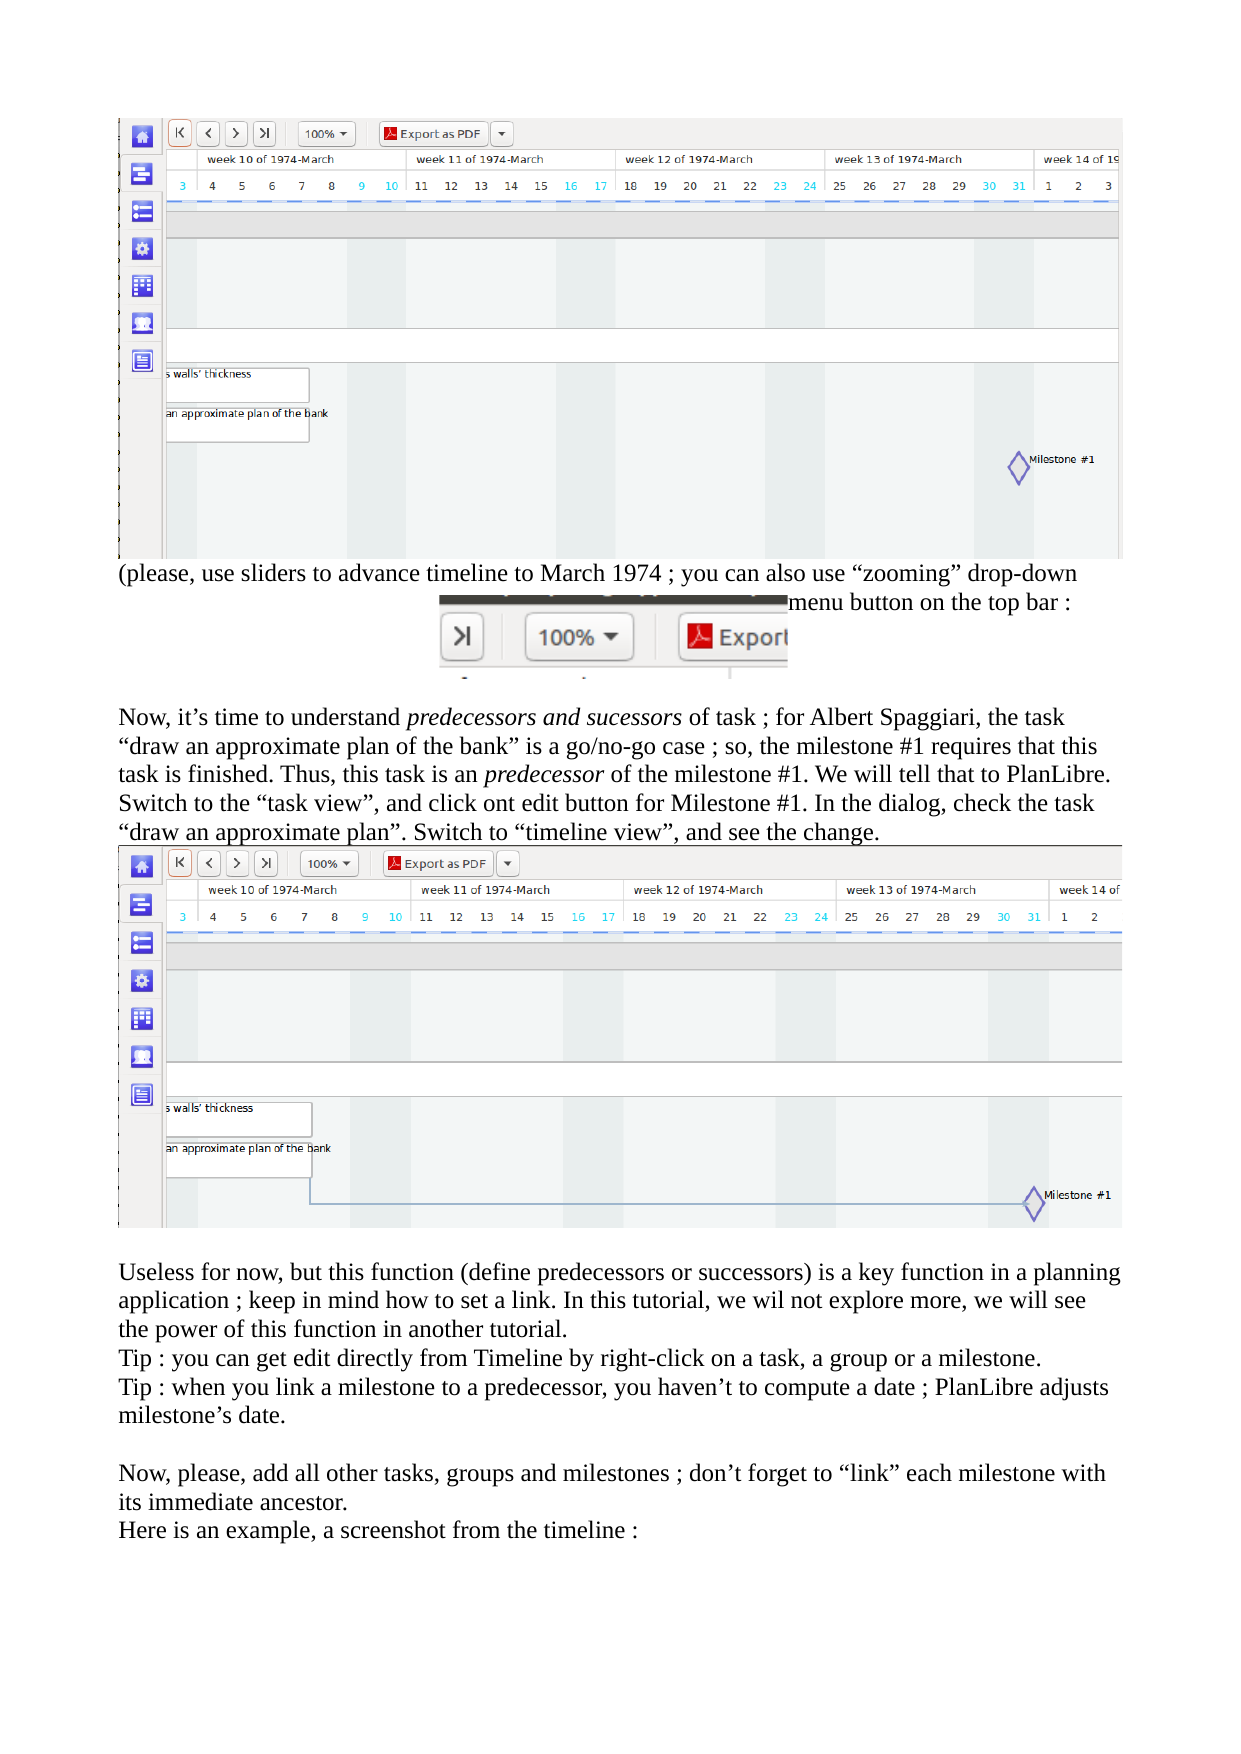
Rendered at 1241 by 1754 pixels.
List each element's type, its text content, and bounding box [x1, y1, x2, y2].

text Now, please, add all other tasks, groups and milestones ; don’t forget to “link” each milestone with its immediate ancestor. [118, 1458, 1122, 1515]
text Switch to the “task view”, and click ont edit button for Milestone #1. In the dialog, check the task “draw an approximate plan”. Switch to “timeline view”, and see the change. [118, 788, 1122, 845]
text Useless for now, but this function (define predecessors or successors) is a key function in a planning application ; keep in mind how to set a link. In this tutorial, we wil not explore more, we will see the power of this function in another tutorial. [118, 1257, 1122, 1343]
text Tip : you can get edit directly from Timeline by right-click on a task, a group or a milestone. [118, 1343, 1122, 1372]
picture [439, 595, 788, 679]
picture [118, 845, 1123, 1228]
text Now, it’s time to understand predecessors and sucessors of task ; for Albert Spaggiari, the task “draw an approximate plan of the bank” is a go/no-go case ; so, the milestone #1 requires that this task is finished. Thus, this task is an predecessor of the milestone #1. We will tell that to PlanLibre. [118, 702, 1122, 788]
text (please, use sliders to advance timeline to March 1974 ; you can also use “zooming” drop-down menu button on the top bar : [118, 559, 1122, 616]
text Tip : when you link a milestone to a predecessor, you haven’t to compute a date ; PlanLibre adjusts milestone’s date. [118, 1372, 1122, 1429]
picture [118, 118, 1123, 559]
text Here is an example, a screenshot from the timeline : [118, 1515, 1122, 1544]
